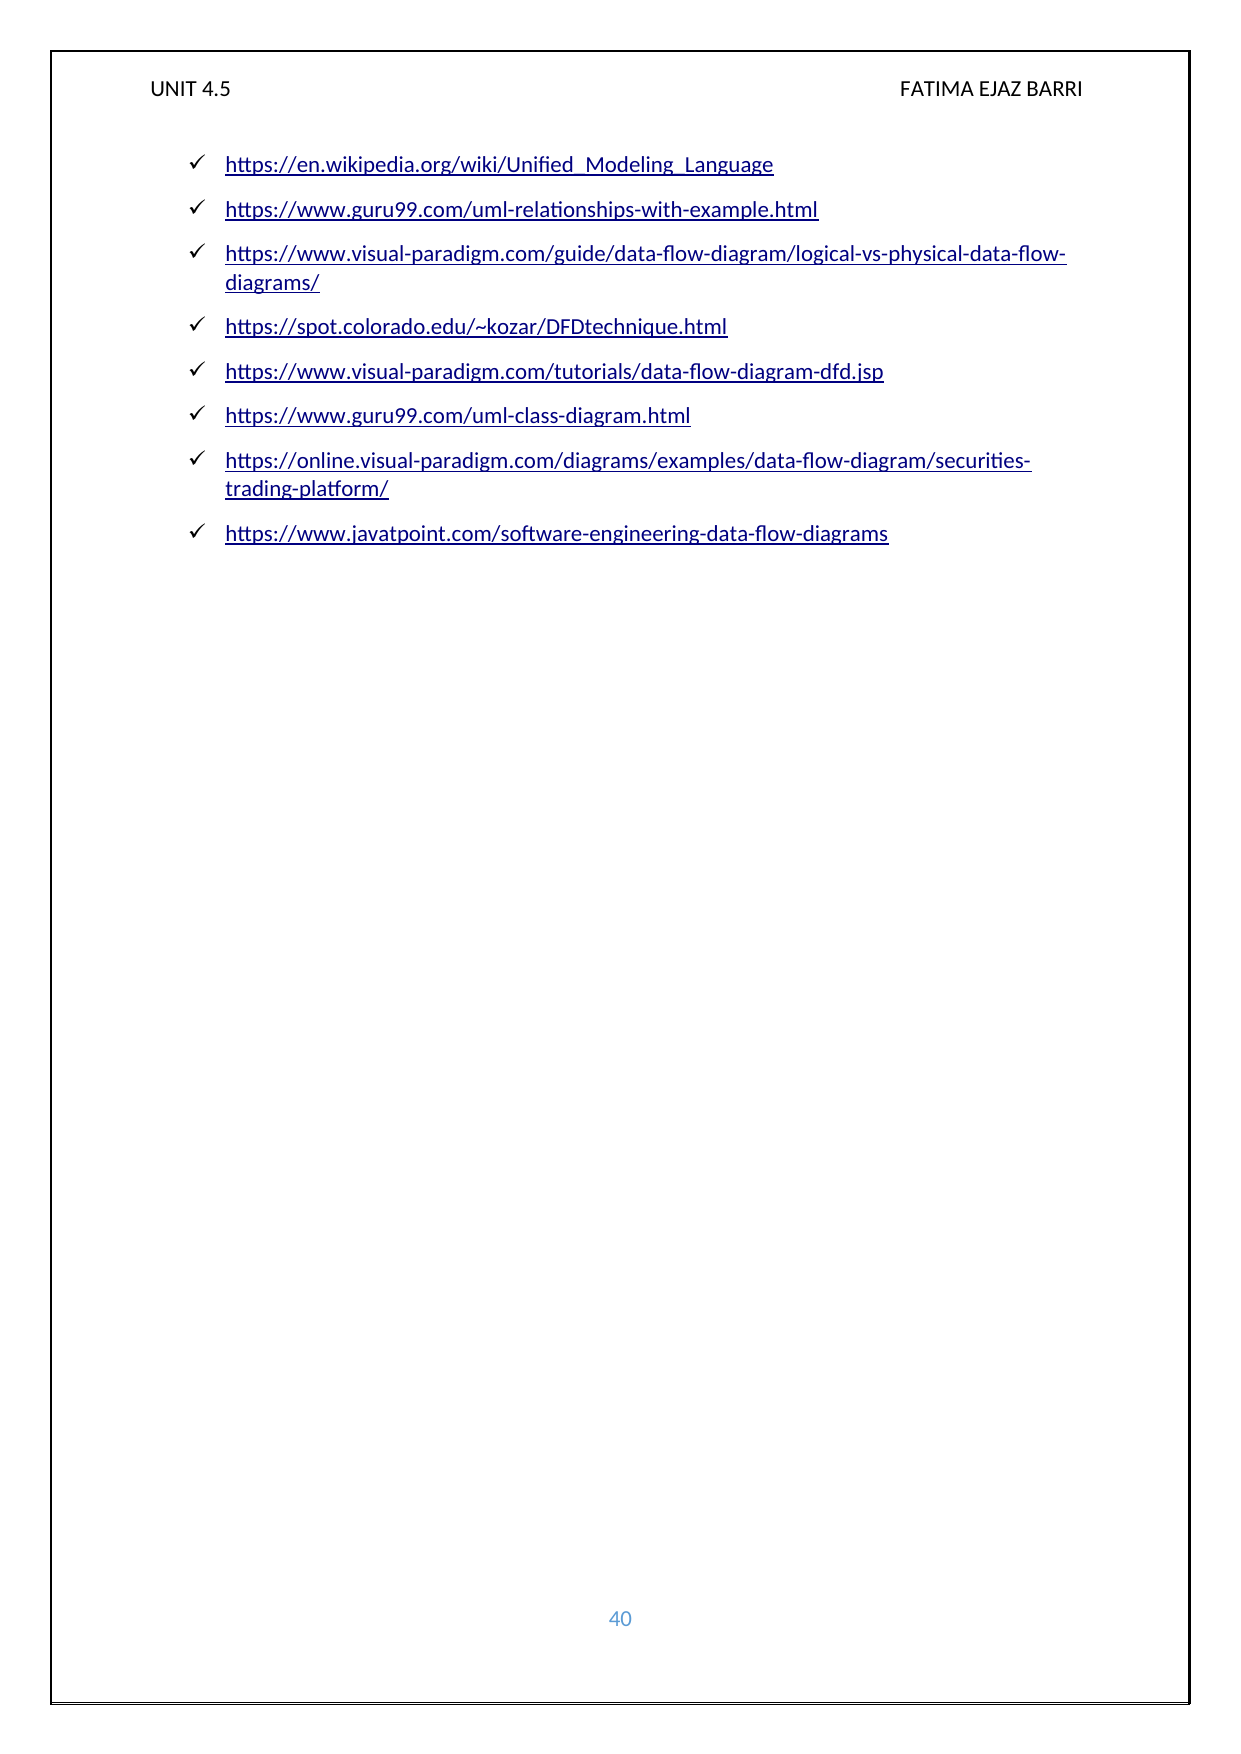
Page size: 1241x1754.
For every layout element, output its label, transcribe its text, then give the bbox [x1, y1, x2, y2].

list https://www.guru99.com/uml-class-diagram.html [188, 402, 1090, 430]
list https://www.visual-paradigm.com/tutorials/data-flow-diagram-dfd.jsp [188, 357, 1090, 385]
list https://www.visual-paradigm.com/guide/data-flow-diagram/logical-vs-physical-data-flow-diagrams/ [188, 239, 1090, 296]
list https://www.javatpoint.com/software-engineering-data-flow-diagrams [188, 519, 1090, 547]
list https://spot.colorado.edu/~kozar/DFDtechnique.html [188, 312, 1090, 340]
list https://en.wikipedia.org/wiki/Unified_Modeling_Language [188, 150, 1090, 178]
list https://online.visual-paradigm.com/diagrams/examples/data-flow-diagram/securities-trading-platform/ [188, 446, 1090, 502]
list https://www.guru99.com/uml-relationships-with-example.html [188, 195, 1090, 223]
